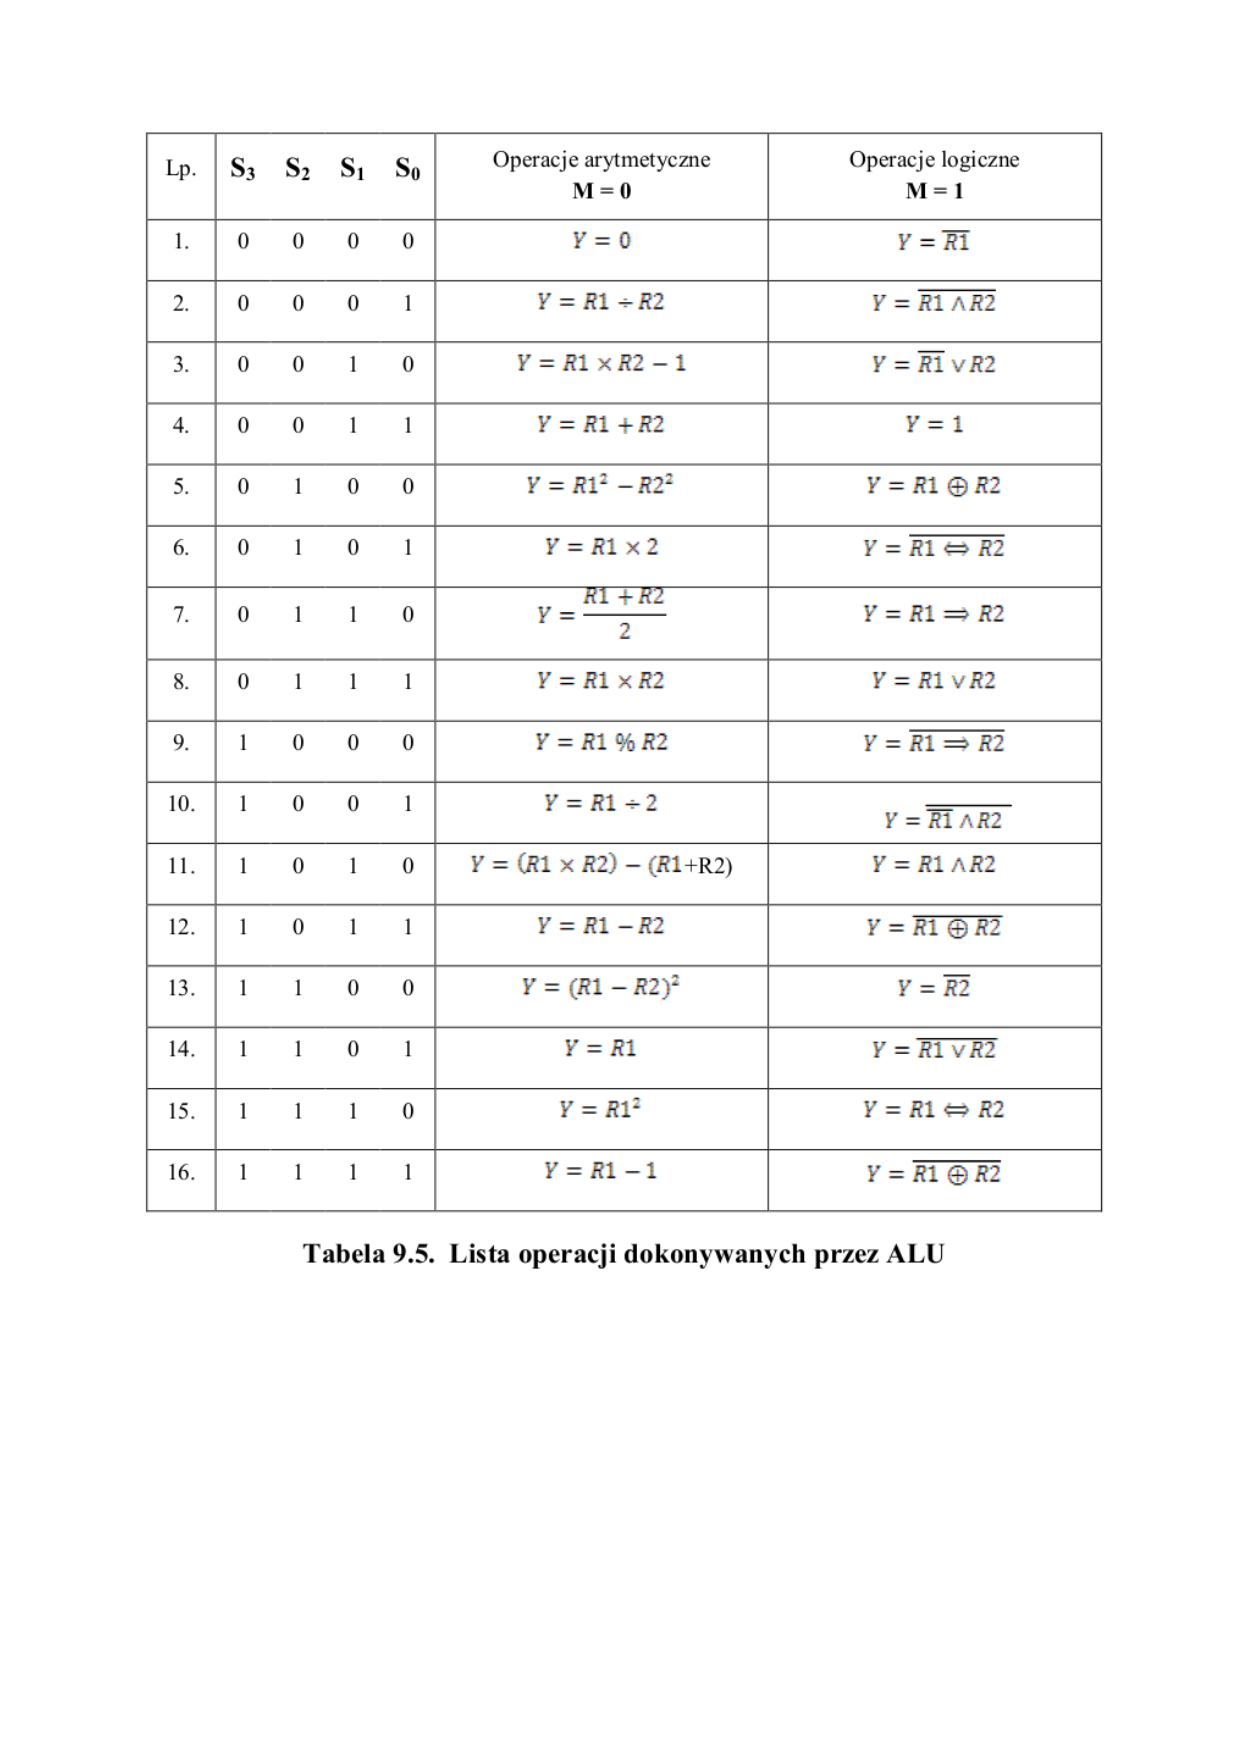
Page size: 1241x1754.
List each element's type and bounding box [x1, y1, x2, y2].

picture [118, 118, 1123, 1270]
